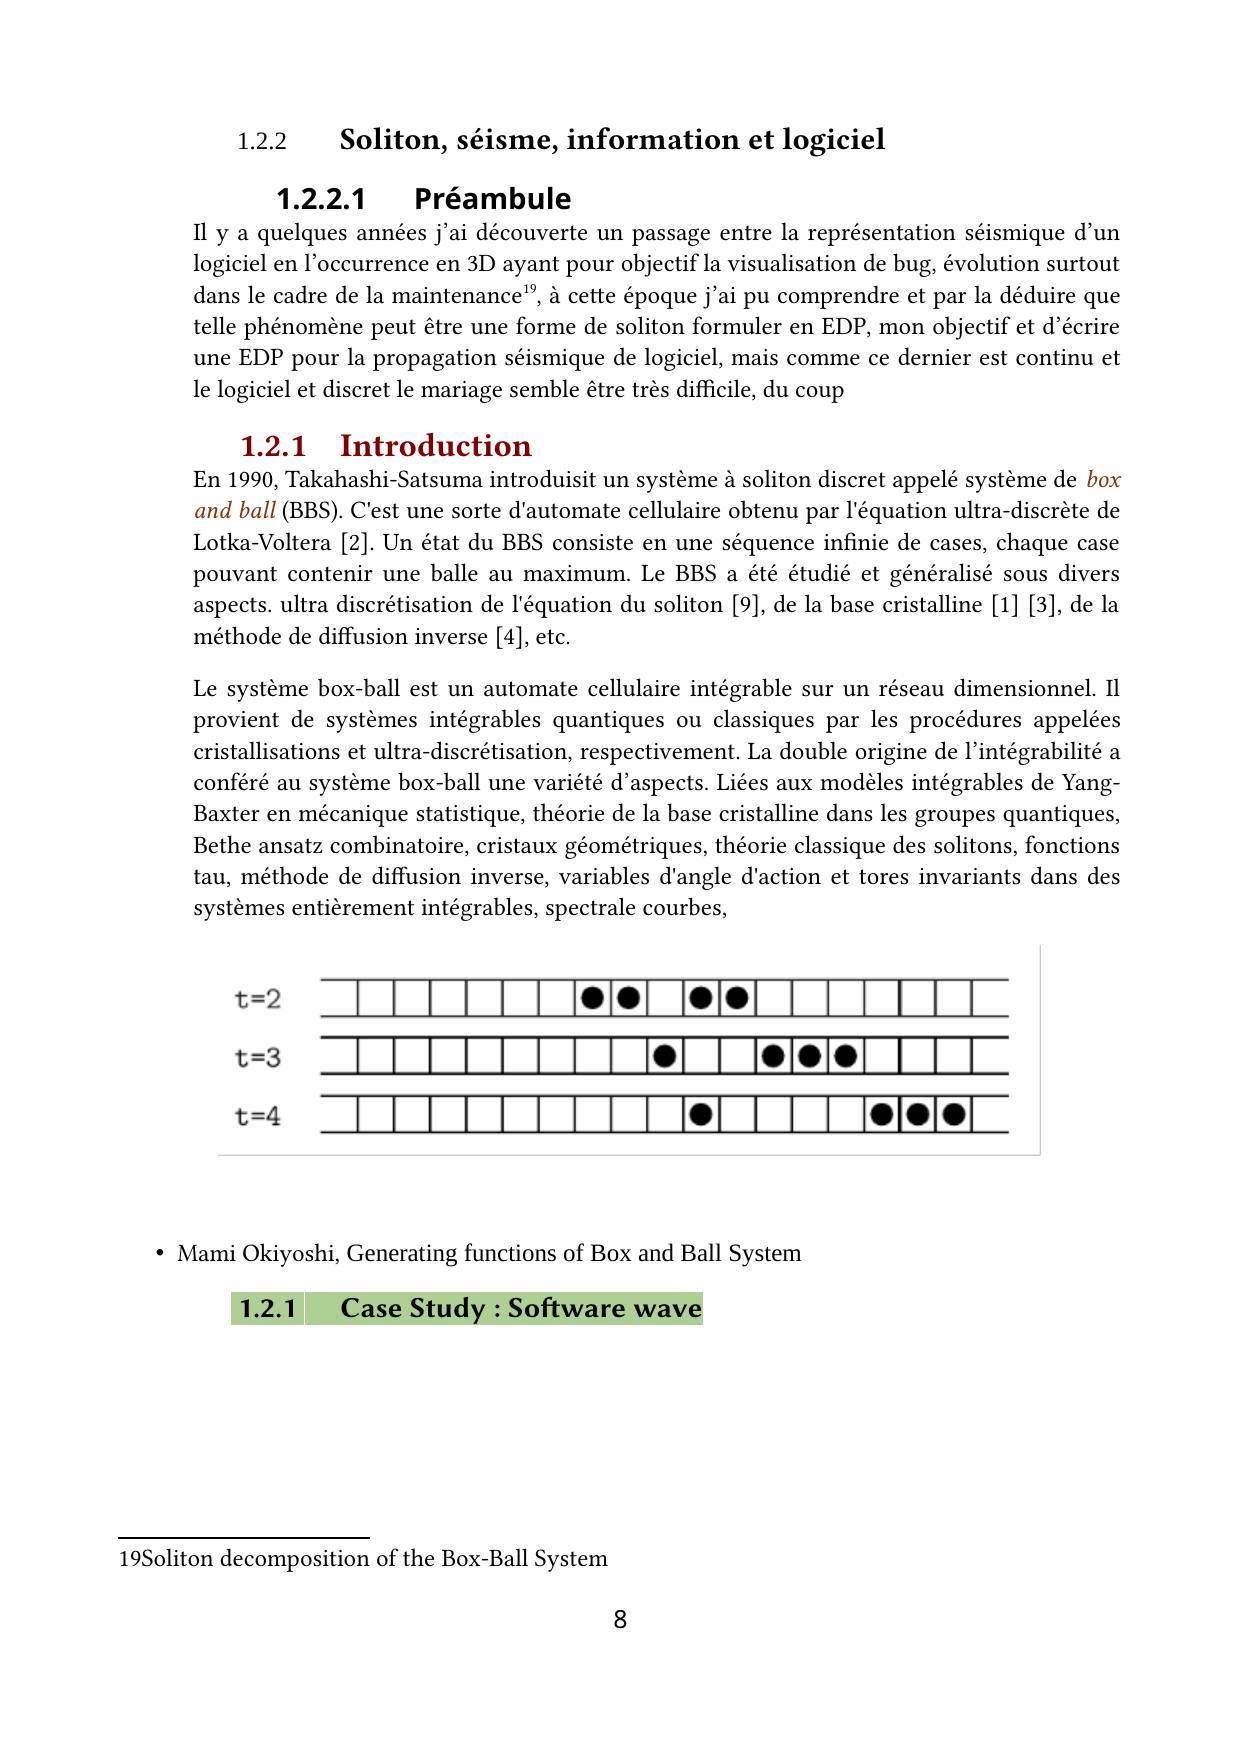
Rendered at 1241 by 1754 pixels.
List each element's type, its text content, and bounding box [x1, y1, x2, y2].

list Introduction [231, 427, 1122, 465]
subtitle Le système box-ball est un automate cellulaire intégrable sur un réseau dimensionnel. Il provient de systèmes intégrables quantiques ou classiques par les procédures appelées cristallisations et ultra-discrétisation, respectivement. La double origine de l’intégrabilité a conféré au système box-ball une variété d’aspects. Liées aux modèles intégrables de Yang-Baxter en mécanique statistique, théorie de la base cristalline dans les groupes quantiques, Bethe ansatz combinatoire, cristaux géométriques, théorie classique des solitons, fonctions tau, méthode de diffusion inverse, variables d'angle d'action et tores invariants dans des systèmes entièrement intégrables, spectrale courbes, [156, 674, 1122, 922]
subtitle Il y a quelques années j’ai découverte un passage entre la représentation séismique d’un logiciel en l’occurrence en 3D ayant pour objectif la visualisation de bug, évolution surtout dans le cadre de la maintenance, à cette époque j’ai pu comprendre et par la déduire que telle phénomène peut être une forme de soliton formuler en EDP, mon objectif et d’écrire une EDP pour la propagation séismique de logiciel, mais comme ce dernier est continu et le logiciel et discret le mariage semble être très difficile, du coup [156, 218, 1122, 403]
list Case Study : Software wave [231, 1292, 1122, 1325]
subtitle Soliton decomposition of the Box-Ball System [118, 1544, 1122, 1572]
list Soliton, séisme, information et logiciel [231, 118, 1122, 158]
list Préambule [268, 178, 1122, 218]
picture [218, 945, 1042, 1157]
subtitle En 1990, Takahashi-Satsuma introduisit un système à soliton discret appelé système de box and ball (BBS). C'est une sorte d'automate cellulaire obtenu par l'équation ultra-discrète de Lotka-Voltera [2]. Un état du BBS consiste en une séquence infinie de cases, chaque case pouvant contenir une balle au maximum. Le BBS a été étudié et généralisé sous divers aspects. ultra discrétisation de l'équation du soliton [9], de la base cristalline [1] [3], de la méthode de diffusion inverse [4], etc. [156, 465, 1122, 650]
subtitle Mami Okiyoshi, Generating functions of Box and Ball System [156, 1238, 1122, 1268]
